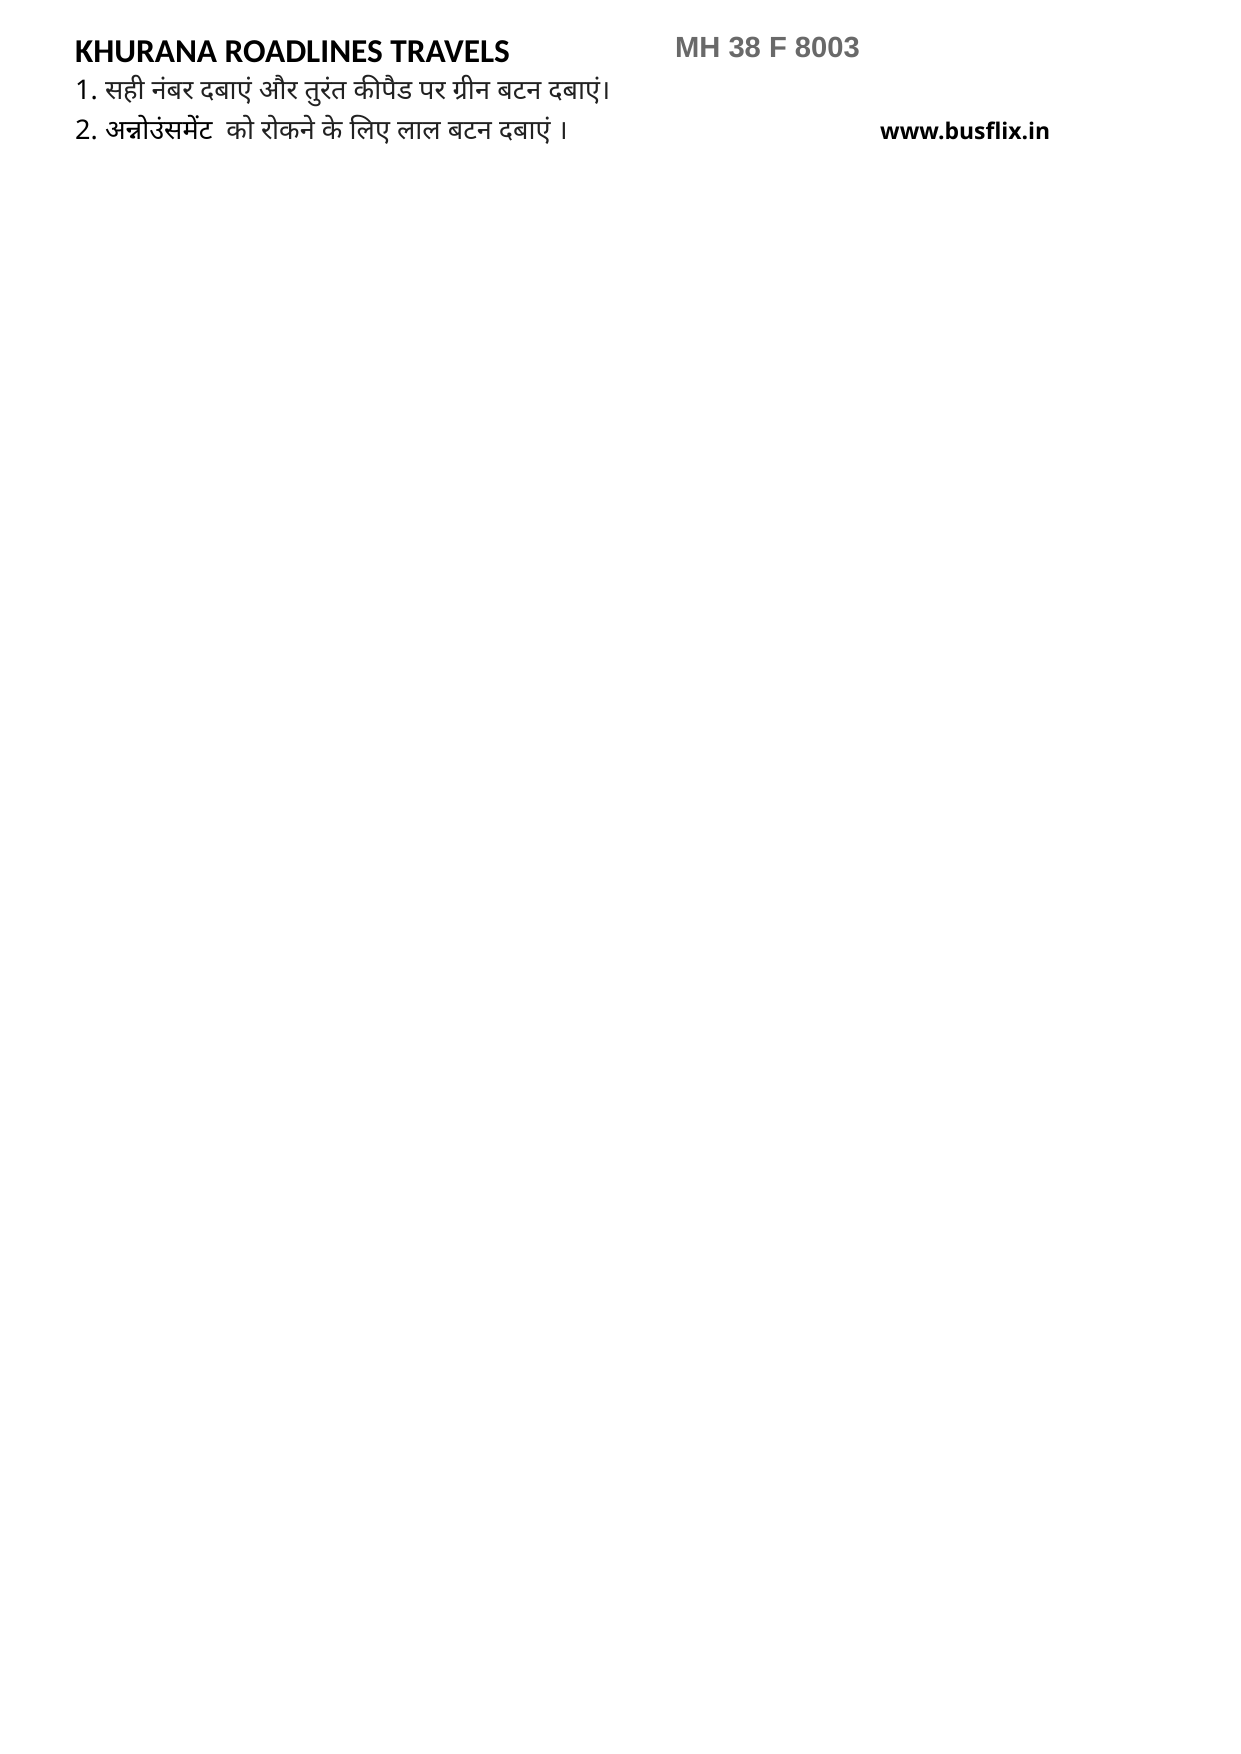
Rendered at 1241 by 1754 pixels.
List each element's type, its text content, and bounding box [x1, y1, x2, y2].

text 1. सही नंबर दबाएं और तुरंत कीपैड पर ग्रीन बटन दबाएं। [75, 71, 1165, 111]
text 2. अन्नोउंसमेंट को रोकने के लिए लाल बटन दबाएं । www.busflix.in [75, 111, 1165, 151]
